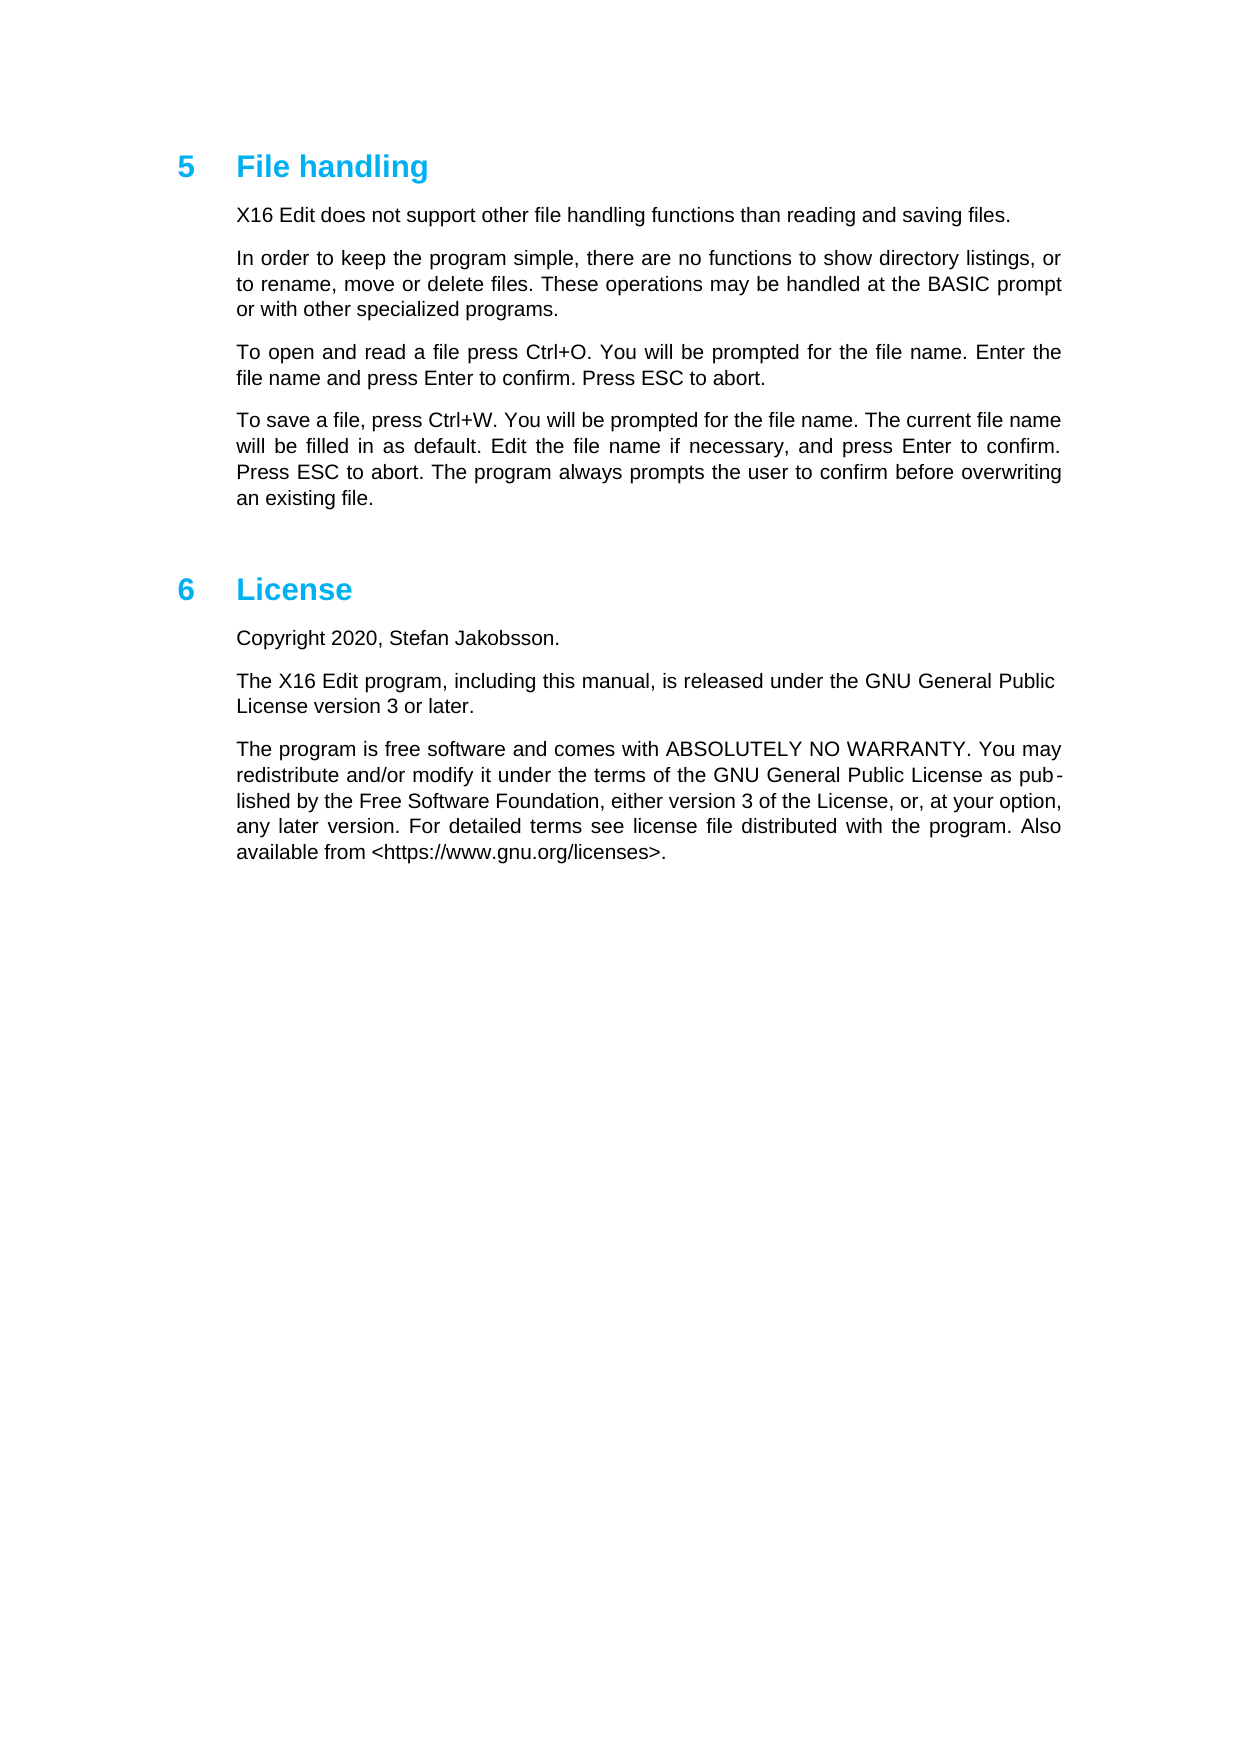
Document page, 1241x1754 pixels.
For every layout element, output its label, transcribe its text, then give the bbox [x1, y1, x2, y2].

text In order to keep the program simple, there are no functions to show directory listings, or to rename, move or delete files. These operations may be handled at the BASIC prompt or with other specialized programs. [236, 246, 1063, 321]
text To save a file, press Ctrl+W. You will be prompted for the file name. The current file name will be filled in as default. Edit the file name if necessary, and press Enter to confirm. Press ESC to abort. The program always prompts the user to confirm before overwriting an existing file. [236, 408, 1063, 509]
text To open and read a file press Ctrl+O. You will be prompted for the file name. Enter the file name and press Enter to confirm. Press ESC to abort. [236, 340, 1063, 389]
text 6 License [177, 571, 1063, 607]
text X16 Edit does not support other file handling functions than reading and saving files. [236, 203, 1063, 227]
text The X16 Edit program, including this manual, is released under the GNU General Public License version 3 or later. [177, 668, 1063, 718]
text 5 File handling [177, 148, 1063, 184]
text The program is free software and comes with ABSOLUTELY NO WARRANTY. You may redistribute and/or modify it under the terms of the GNU General Public License as pub­lished by the Free Software Foundation, either version 3 of the License, or, at your option, any later version. For detailed terms see license file distributed with the program. Also available from <https://www.gnu.org/licenses>. [236, 737, 1063, 864]
text Copyright 2020, Stefan Jakobsson. [177, 626, 1063, 650]
